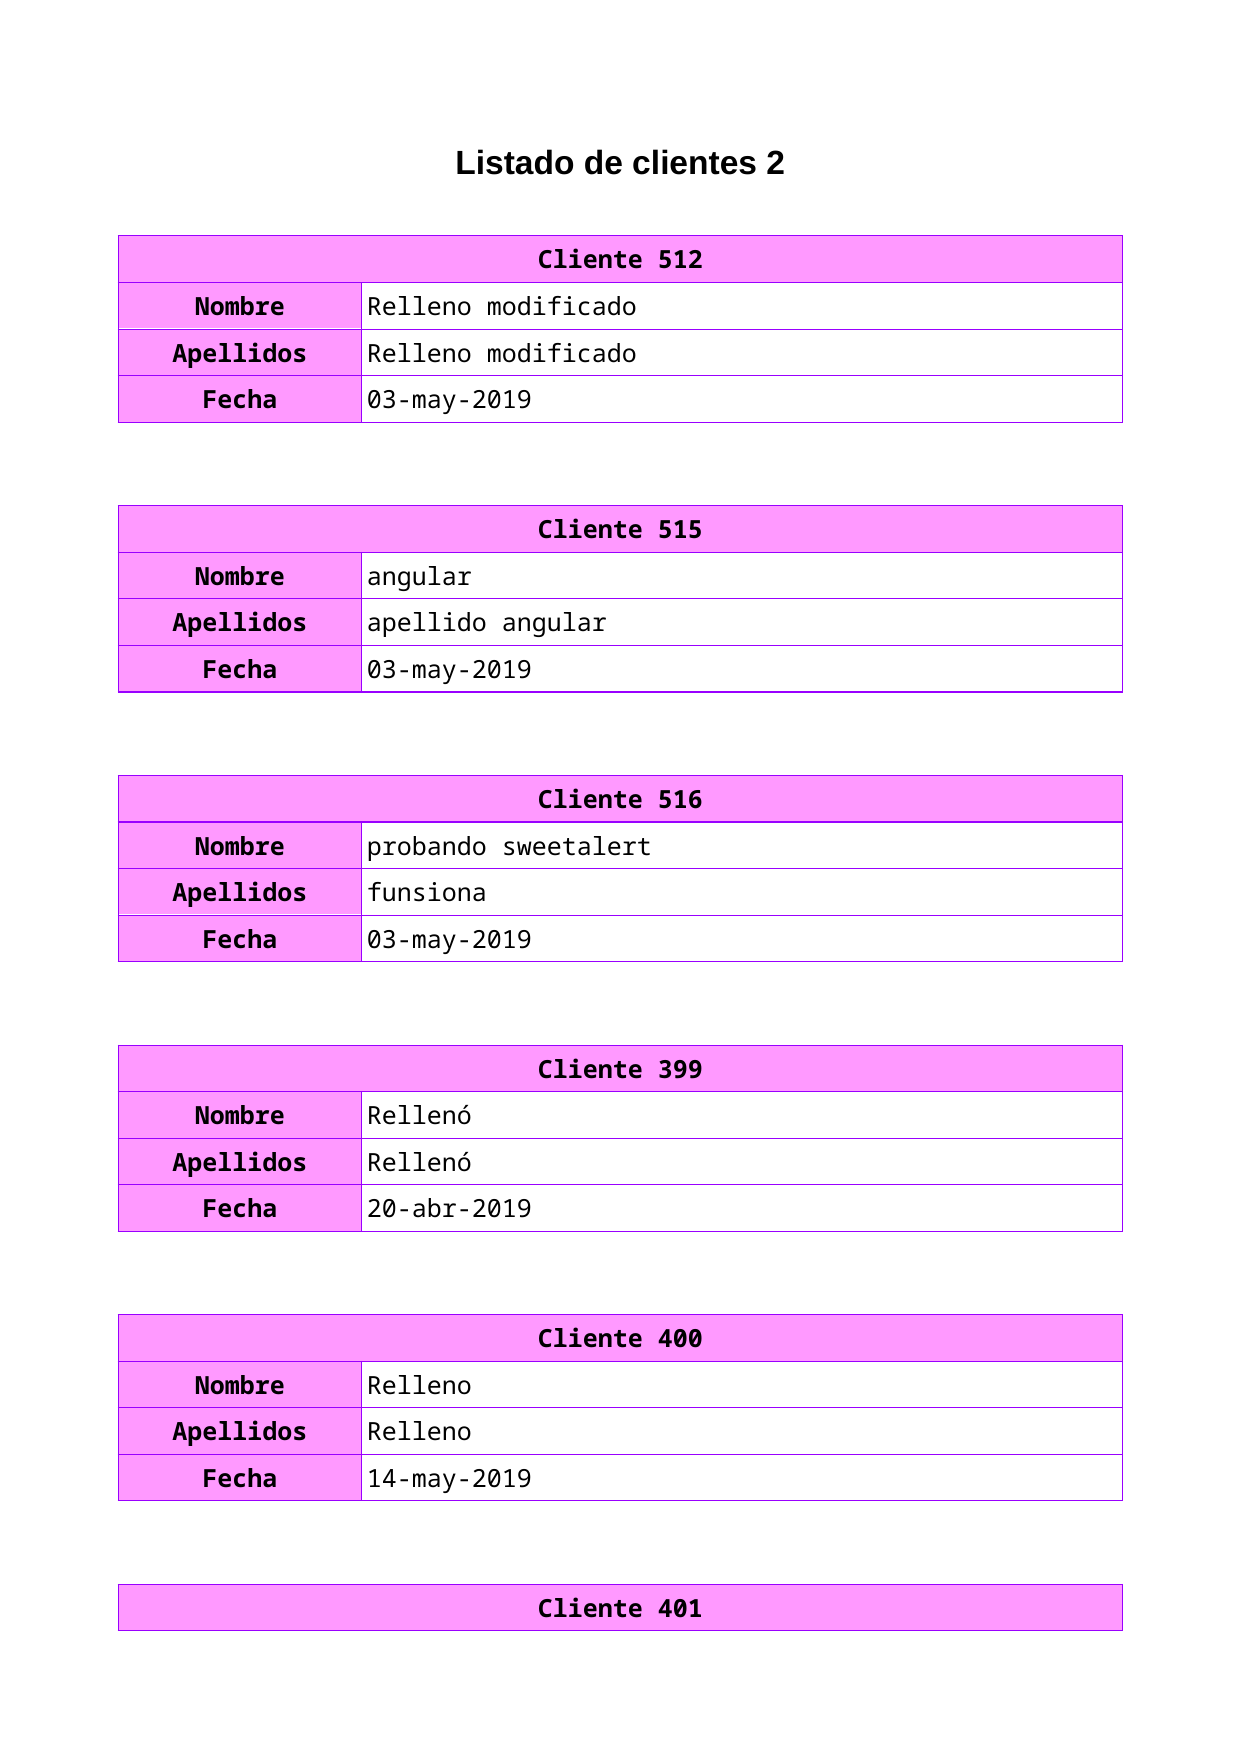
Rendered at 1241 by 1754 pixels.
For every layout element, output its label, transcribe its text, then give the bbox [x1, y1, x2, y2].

table_cell Apellidos [119, 1408, 361, 1454]
table_cell probando sweetalert [362, 823, 1122, 868]
table_cell Relleno [362, 1408, 1122, 1454]
table_cell Nombre [119, 823, 361, 868]
table_cell Apellidos [119, 599, 361, 645]
table_cell 03-may-2019 [362, 646, 1122, 691]
table_cell Nombre [119, 553, 361, 598]
table_header Cliente 400 [119, 1315, 1122, 1361]
table_header Cliente 401 [119, 1585, 1122, 1630]
table_cell funsiona [362, 869, 1122, 914]
table_cell apellido angular [362, 599, 1122, 645]
table_cell angular [362, 553, 1122, 598]
table_header Cliente 515 [119, 506, 1122, 552]
table_cell 03-may-2019 [362, 376, 1122, 422]
table_cell Nombre [119, 283, 361, 328]
table_cell Fecha [119, 376, 361, 422]
table_cell Fecha [119, 916, 361, 961]
subtitle Listado de clientes 2 [118, 143, 1122, 182]
table_cell Fecha [119, 1455, 361, 1500]
table_cell 20-abr-2019 [362, 1185, 1122, 1231]
table_cell Rellenó [362, 1092, 1122, 1138]
table_header Cliente 399 [119, 1046, 1122, 1091]
table_cell Relleno modificado [362, 330, 1122, 375]
table_cell Fecha [119, 646, 361, 691]
table_cell Nombre [119, 1092, 361, 1138]
table_cell 03-may-2019 [362, 916, 1122, 961]
table_header Cliente 516 [119, 776, 1122, 821]
table_cell Rellenó [362, 1139, 1122, 1184]
table_cell Apellidos [119, 1139, 361, 1184]
table_cell Fecha [119, 1185, 361, 1231]
table_cell 14-may-2019 [362, 1455, 1122, 1500]
table_cell Relleno [362, 1362, 1122, 1407]
table_header Cliente 512 [119, 236, 1122, 282]
table_cell Apellidos [119, 869, 361, 914]
table_cell Relleno modificado [362, 283, 1122, 328]
table_cell Apellidos [119, 330, 361, 375]
table_cell Nombre [119, 1362, 361, 1407]
